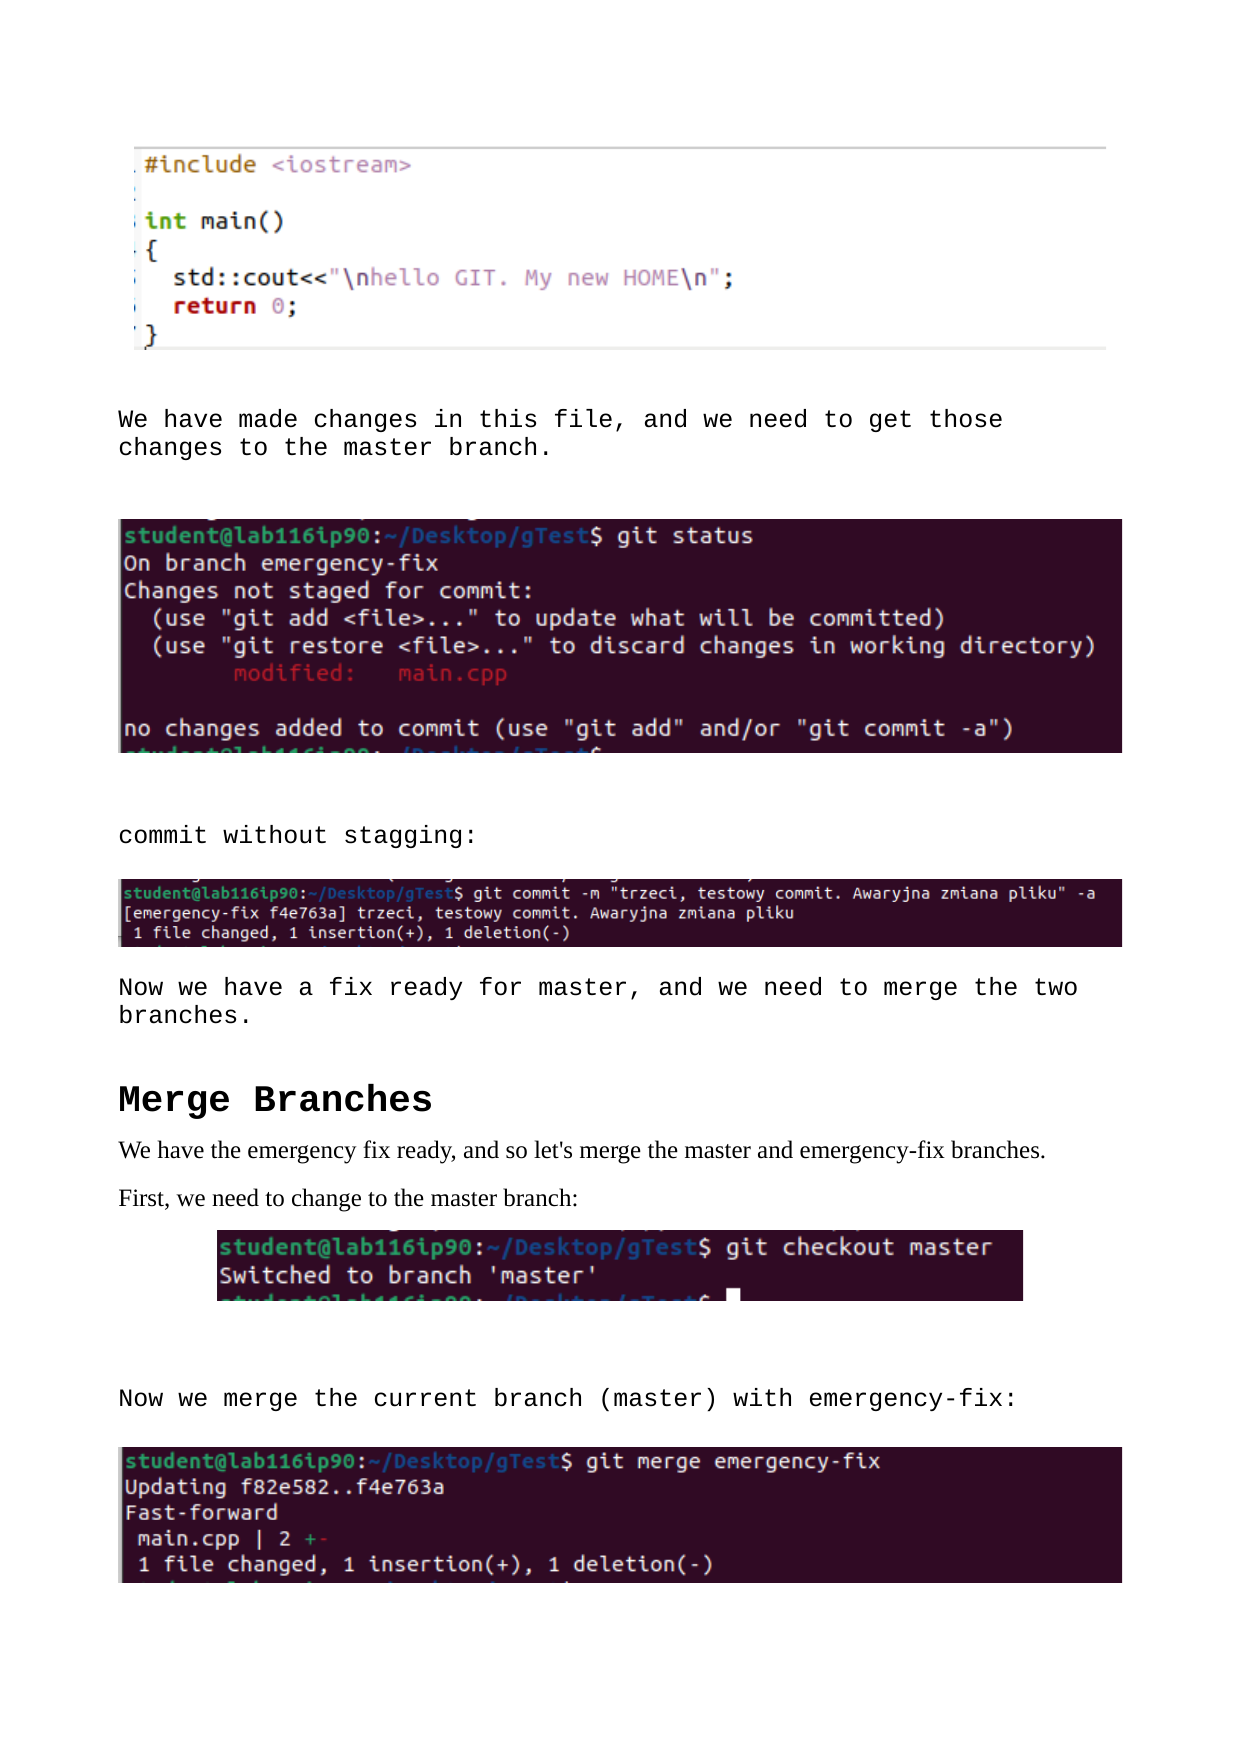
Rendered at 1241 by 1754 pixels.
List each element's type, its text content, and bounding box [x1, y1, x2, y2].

text We have the emergency fix ready, and so let's merge the master and emergency-fix branches. [118, 1135, 1122, 1164]
picture [134, 146, 1107, 350]
text Now we have a fix ready for master, and we need to merge the two branches. [118, 974, 1122, 1031]
picture [118, 519, 1123, 753]
picture [118, 879, 1123, 947]
text We have made changes in this file, and we need to get those changes to the master branch. [118, 406, 1122, 463]
picture [118, 1447, 1123, 1583]
picture [217, 1230, 1024, 1301]
text Now we merge the current branch (master) with emergency-fix: [118, 1386, 1122, 1414]
text First, we need to change to the master branch: [118, 1183, 1122, 1212]
subtitle Merge Branches [118, 1080, 1122, 1123]
text commit without stagging: [118, 753, 1122, 851]
